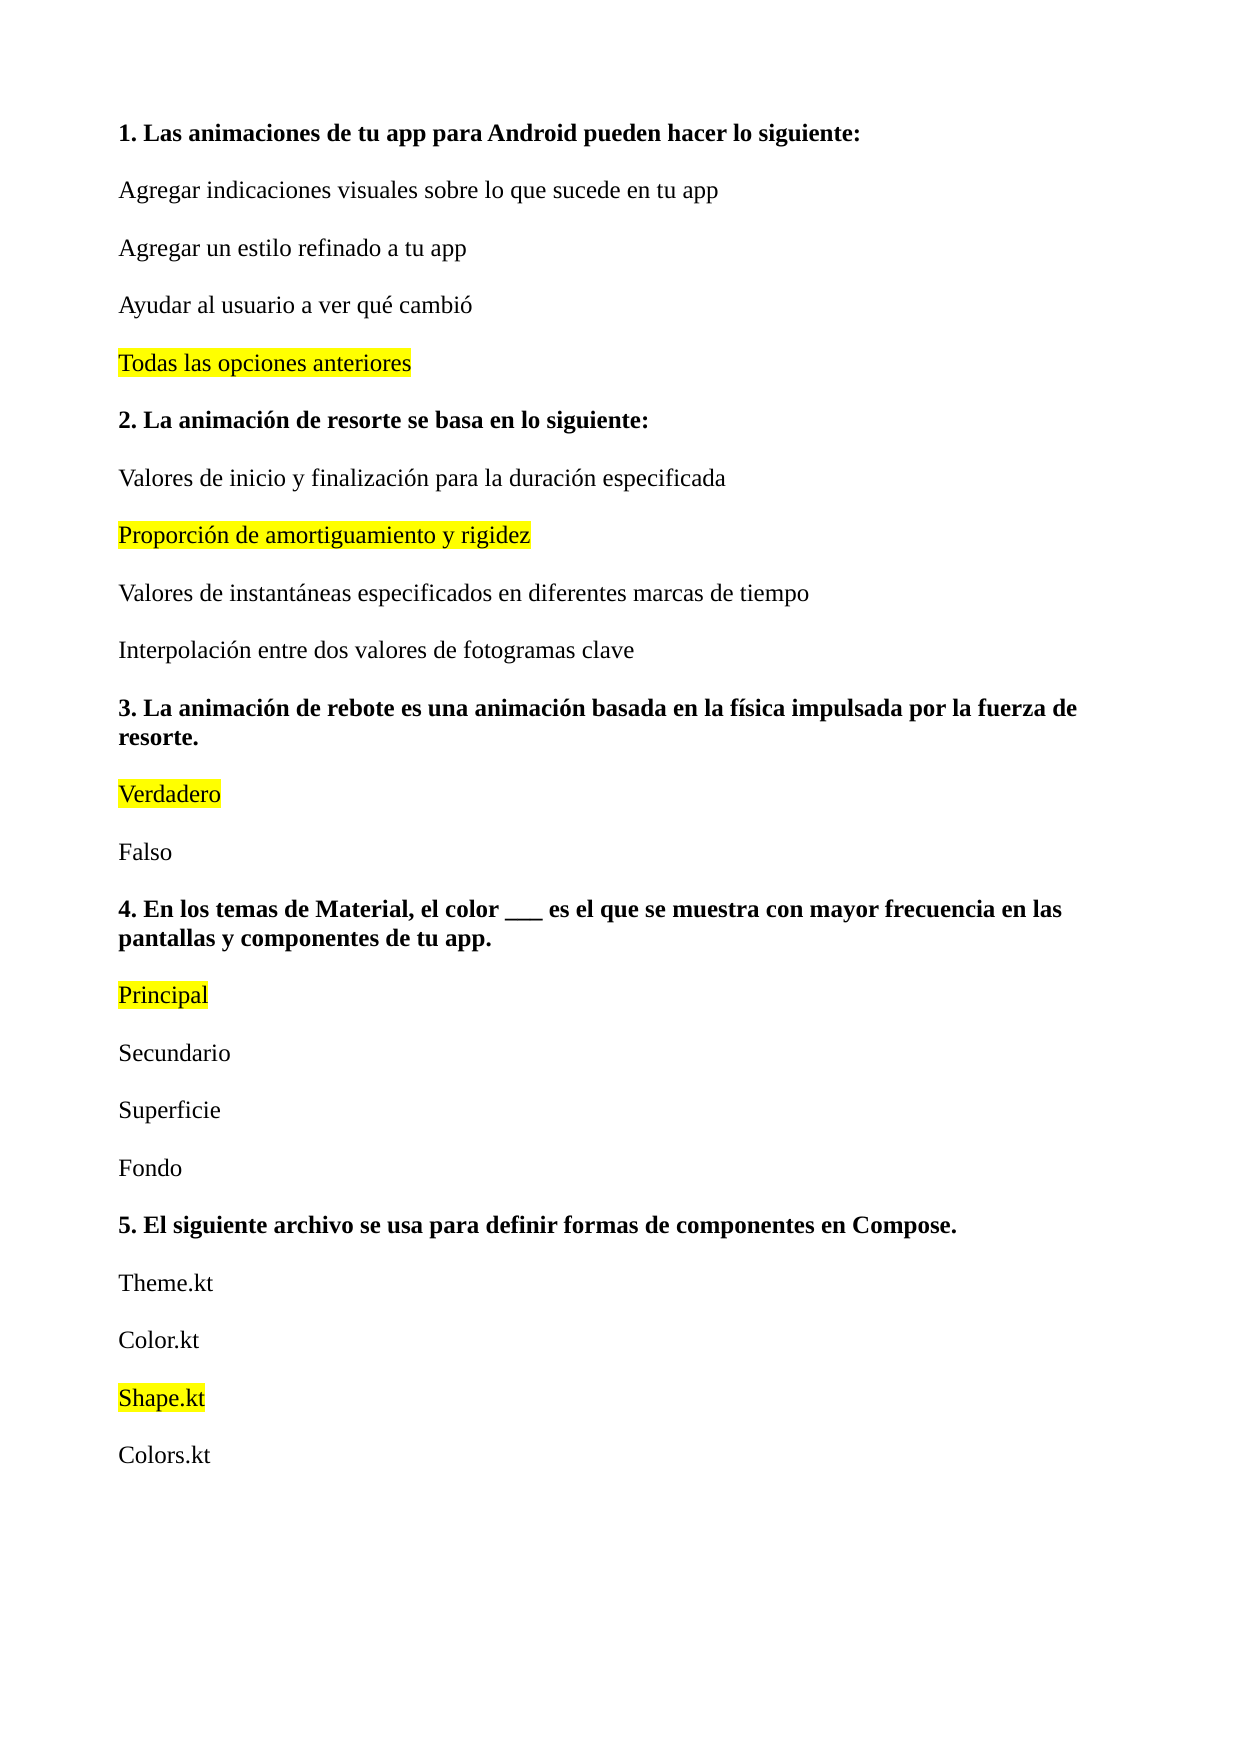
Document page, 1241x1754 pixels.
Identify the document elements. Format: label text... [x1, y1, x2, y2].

text 3. La animación de rebote es una animación basada en la física impulsada por la fuerza de resorte. [118, 693, 1122, 751]
text Principal [118, 981, 1122, 1009]
text Agregar indicaciones visuales sobre lo que sucede en tu app [118, 176, 1122, 204]
text Valores de instantáneas especificados en diferentes marcas de tiempo [118, 578, 1122, 607]
text Agregar un estilo refinado a tu app [118, 233, 1122, 262]
text Proporción de amortiguamiento y rigidez [118, 521, 1122, 549]
text Interpolación entre dos valores de fotogramas clave [118, 636, 1122, 664]
text Fondo [118, 1153, 1122, 1182]
text Ayudar al usuario a ver qué cambió [118, 291, 1122, 319]
text Falso [118, 837, 1122, 866]
text Superficie [118, 1096, 1122, 1124]
text Valores de inicio y finalización para la duración especificada [118, 463, 1122, 492]
text 4. En los temas de Material, el color ___ es el que se muestra con mayor frecuencia en las pantallas y componentes de tu app. [118, 894, 1122, 952]
text Theme.kt [118, 1268, 1122, 1297]
text Color.kt [118, 1326, 1122, 1354]
text Secundario [118, 1038, 1122, 1067]
text Verdadero [118, 779, 1122, 808]
text Todas las opciones anteriores [118, 348, 1122, 377]
text Colors.kt [118, 1441, 1122, 1469]
text 1. Las animaciones de tu app para Android pueden hacer lo siguiente: [118, 118, 1122, 147]
text 2. La animación de resorte se basa en lo siguiente: [118, 406, 1122, 434]
text 5. El siguiente archivo se usa para definir formas de componentes en Compose. [118, 1211, 1122, 1239]
text Shape.kt [118, 1383, 1122, 1412]
